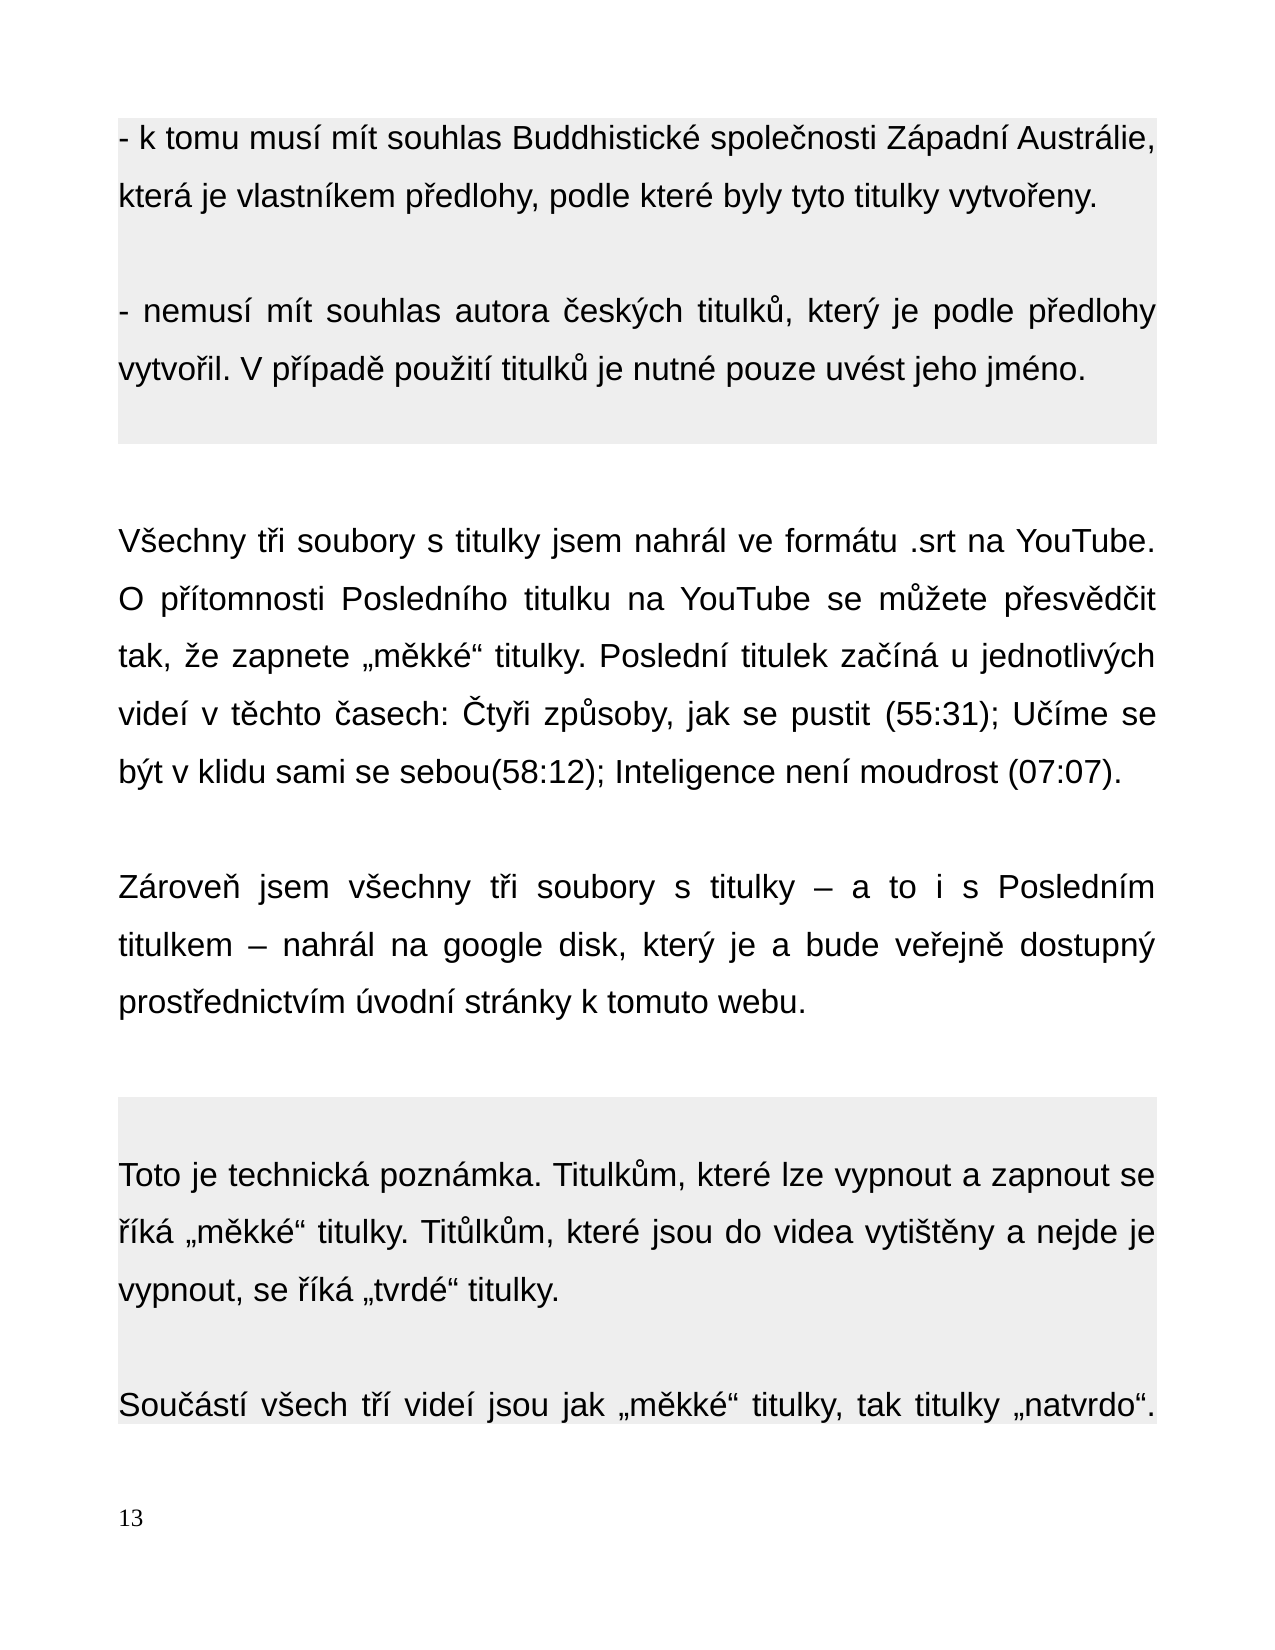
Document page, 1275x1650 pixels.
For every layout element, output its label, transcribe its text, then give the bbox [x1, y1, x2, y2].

text Všechny tři soubory s titulky jsem nahrál ve formátu .srt na YouTube. O přítomnosti Posledního titulku na YouTube se můžete přesvědčit tak, že zapnete „měkké“ titulky. Poslední titulek začíná u jednotlivých videí v těchto časech: Čtyři způsoby, jak se pustit (55:31); Učíme se být v klidu sami se sebou(58:12); Inteligence není moudrost (07:07). [118, 521, 1157, 790]
list - k tomu musí mít souhlas Buddhistické společnosti Západní Austrálie, která je vlastníkem předlohy, podle které byly tyto titulky vytvořeny. [118, 118, 1157, 214]
list - nemusí mít souhlas autora českých titulků, který je podle předlohy vytvořil. V případě použití titulků je nutné pouze uvést jeho jméno. [118, 291, 1157, 387]
text Součástí všech tří videí jsou jak „měkké“ titulky, tak titulky „natvrdo“. [118, 1385, 1157, 1424]
text Toto je technická poznámka. Titulkům, které lze vypnout a zapnout se říká „měkké“ titulky. Titůlkům, které jsou do videa vytištěny a nejde je vypnout, se říká „tvrdé“ titulky. [118, 1155, 1157, 1309]
text Zároveň jsem všechny tři soubory s titulky – a to i s Posledním titulkem – nahrál na google disk, který je a bude veřejně dostupný prostřednictvím úvodní stránky k tomuto webu. [118, 867, 1157, 1021]
